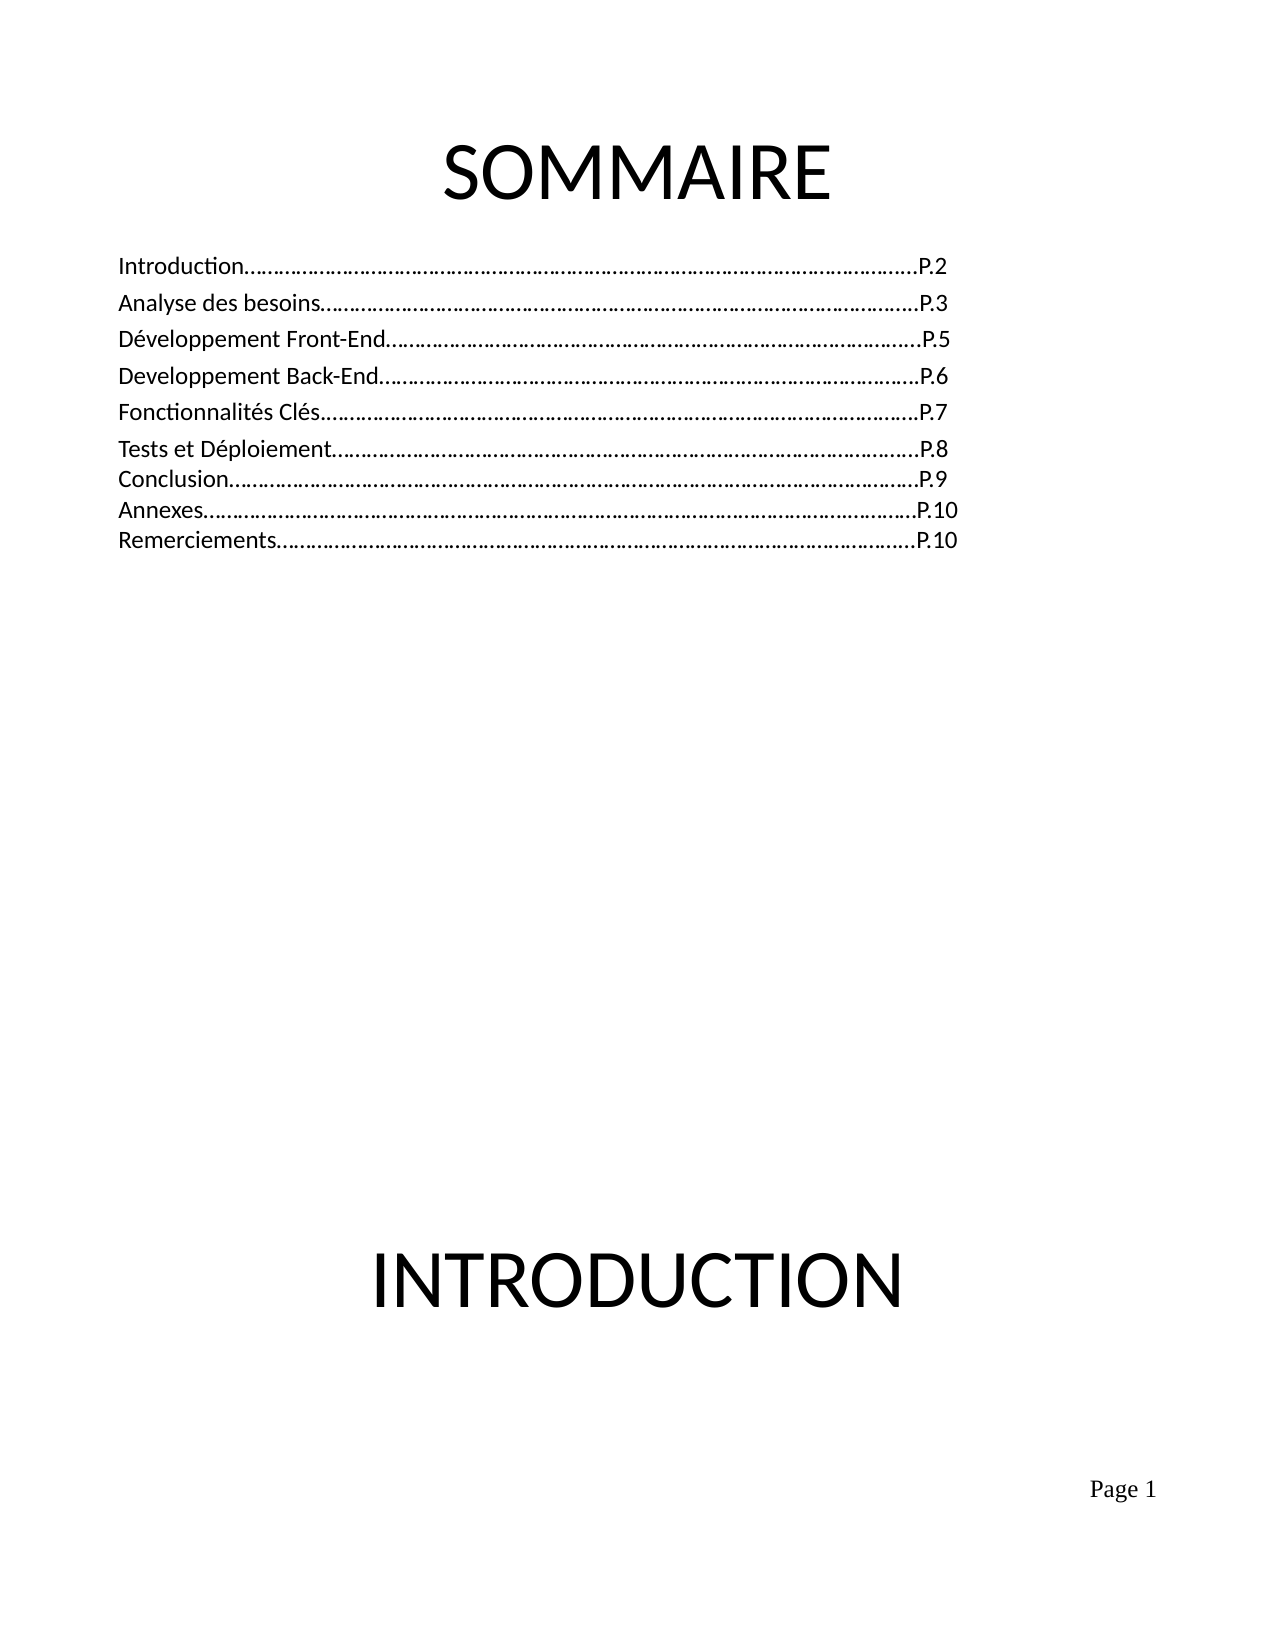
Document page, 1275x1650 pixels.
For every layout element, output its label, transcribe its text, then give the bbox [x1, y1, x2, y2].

text Remerciements………………………………………………………………………………………………...P.10 [118, 524, 1157, 555]
text Analyse des besoins…………………………………………………………………………………………..P.3 [118, 287, 1157, 317]
text Developpement Back-End………………………………………………………………………………….P.6 [118, 360, 1157, 390]
text SOMMAIRE [118, 118, 1157, 220]
text Développement Front-End………………………………………………………………………………...P.5 [118, 323, 1157, 354]
text Annexes………………………………………………………………………………………………….…………P.10 [118, 494, 1157, 524]
text Tests et Déploiement………………………………………………………………………………………...P.8 [118, 433, 1157, 463]
text INTRODUCTION [118, 1227, 1157, 1328]
text Fonctionnalités Clés.………………………………………………………………………………………….P.7 [118, 396, 1157, 427]
text Introduction……………………………………………………………………………………………………...P.2 [118, 250, 1157, 281]
text Conclusion…………………………………………………………………………………………………………P.9 [118, 463, 1157, 494]
